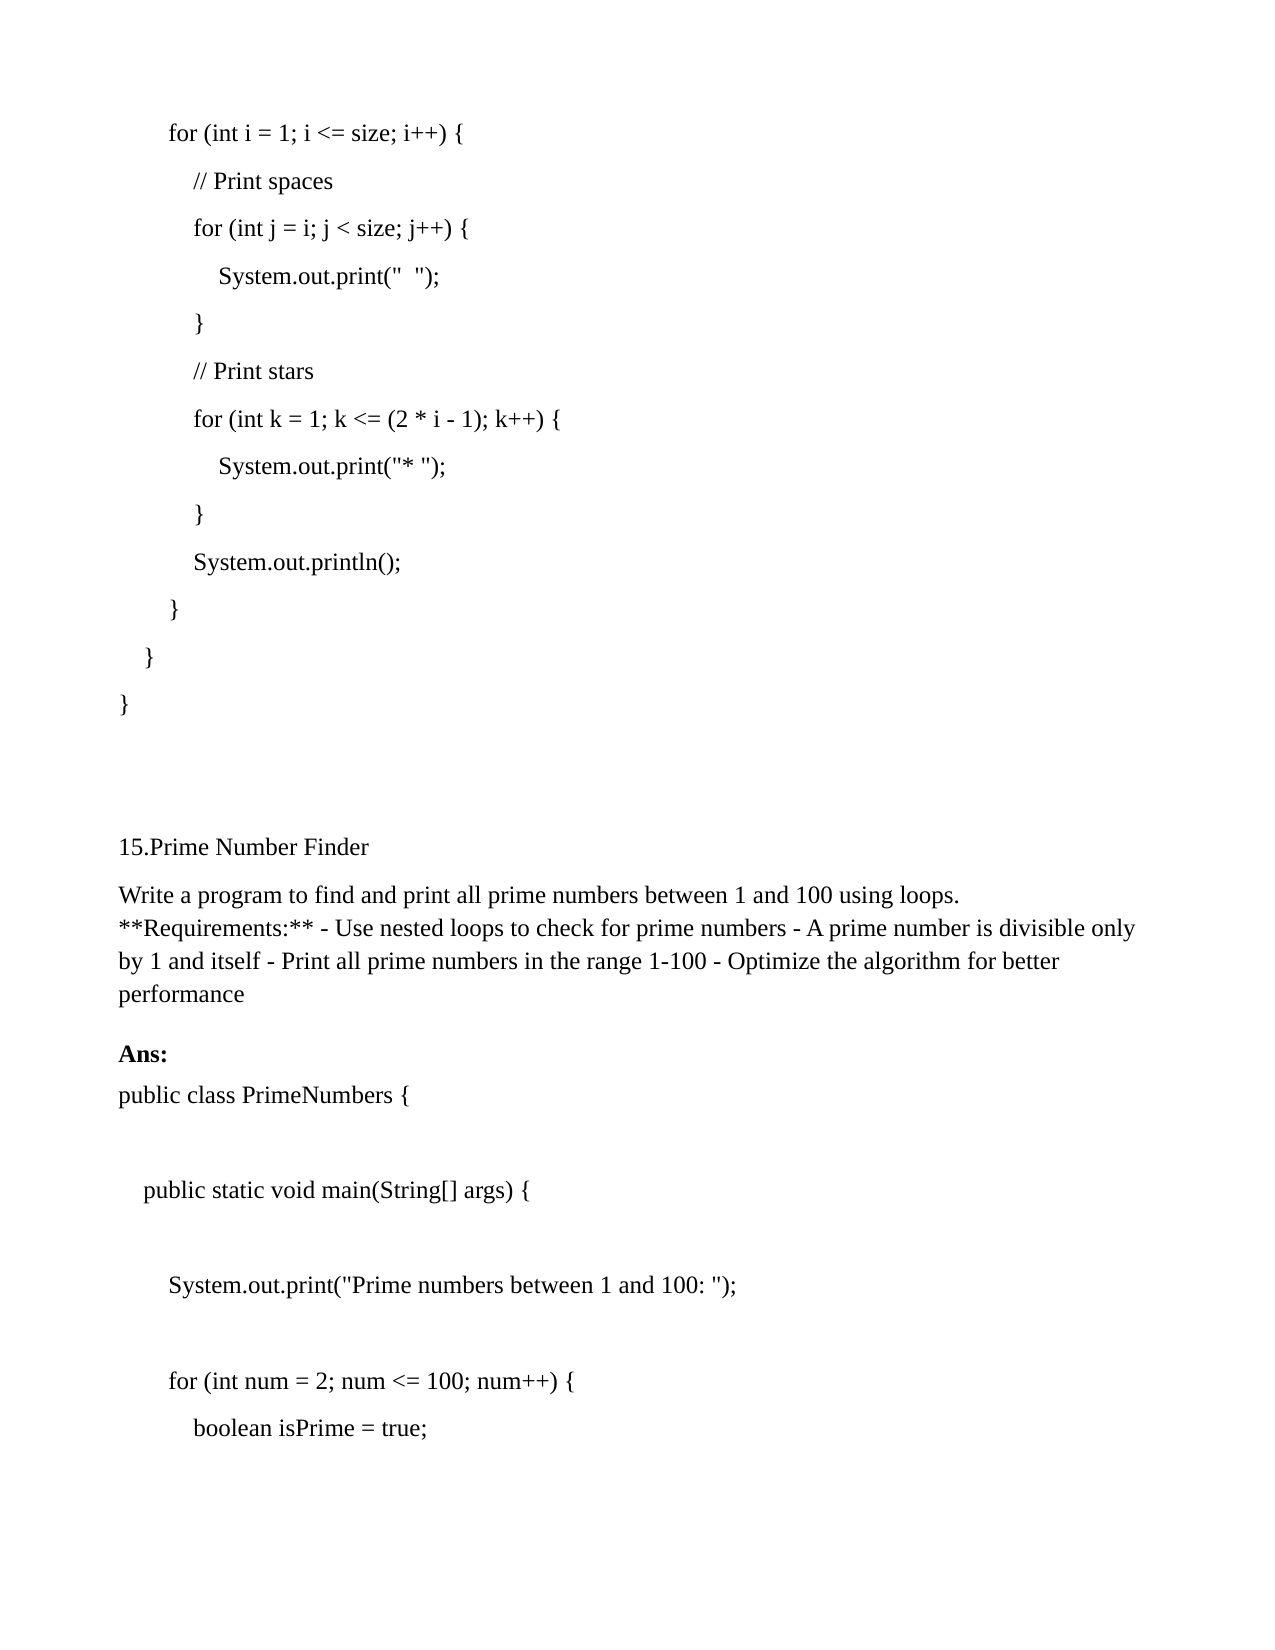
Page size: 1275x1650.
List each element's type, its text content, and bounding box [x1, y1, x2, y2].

text } [118, 594, 1157, 623]
text System.out.println(); [118, 547, 1157, 575]
text for (int j = i; j < size; j++) { [118, 213, 1157, 242]
text } [118, 308, 1157, 337]
text 15.Prime Number Finder [118, 832, 1157, 861]
text public class PrimeNumbers { [118, 1080, 1157, 1109]
text // Print spaces [118, 166, 1157, 194]
text System.out.print("* "); [118, 451, 1157, 480]
text for (int k = 1; k <= (2 * i - 1); k++) { [118, 404, 1157, 432]
text Write a program to find and print all prime numbers between 1 and 100 using loops. **Requirements:** - Use nested loops to check for prime numbers - A prime number is divisible only by 1 and itself - Print all prime numbers in the range 1-100 - Optimize the algorithm for better performance [118, 880, 1157, 1008]
text for (int num = 2; num <= 100; num++) { [118, 1366, 1157, 1394]
text } [118, 642, 1157, 671]
text boolean isPrime = true; [118, 1413, 1157, 1442]
text for (int i = 1; i <= size; i++) { [118, 118, 1157, 147]
text } [118, 689, 1157, 718]
text System.out.print("Prime numbers between 1 and 100: "); [118, 1271, 1157, 1299]
text // Print stars [118, 356, 1157, 385]
text } [118, 499, 1157, 528]
text public static void main(String[] args) { [118, 1175, 1157, 1204]
subtitle Ans: [118, 1039, 1157, 1068]
text System.out.print(" "); [118, 261, 1157, 290]
